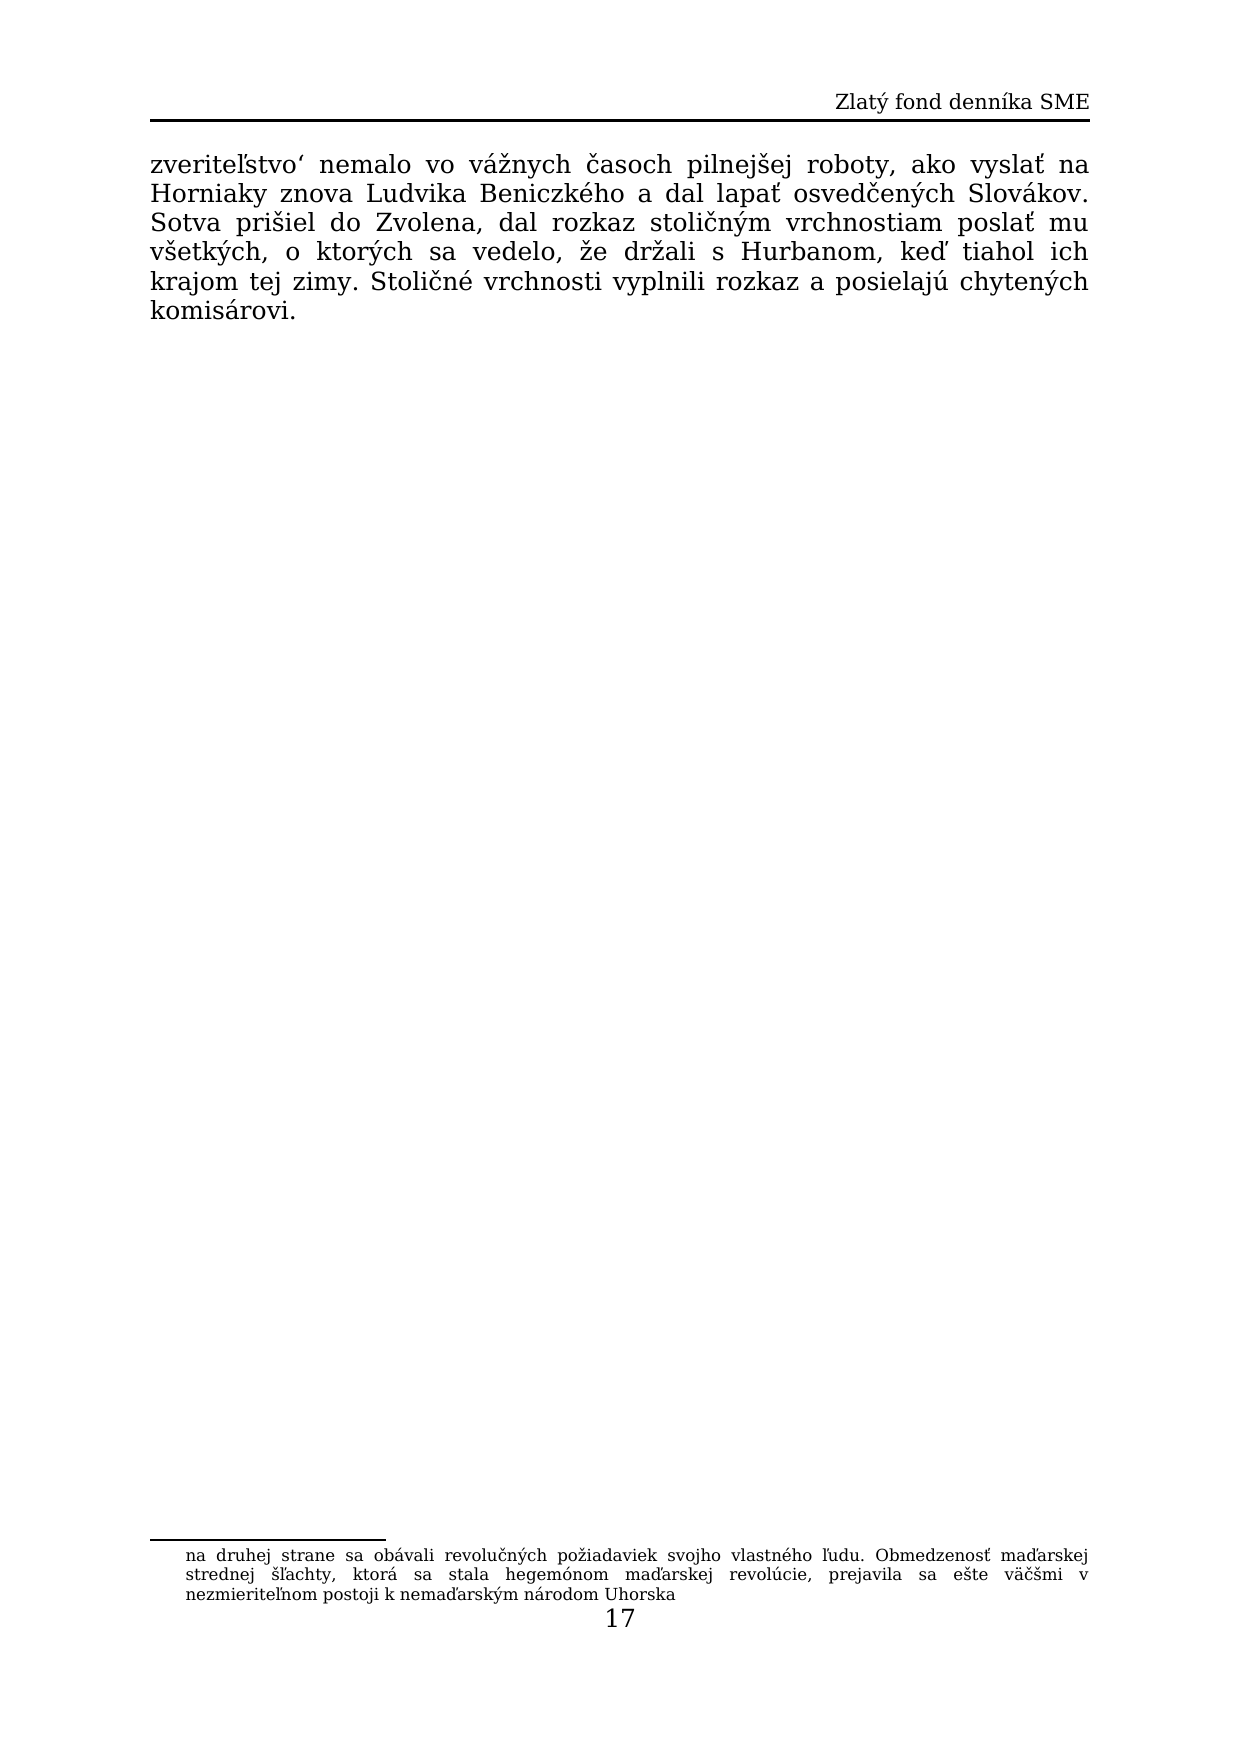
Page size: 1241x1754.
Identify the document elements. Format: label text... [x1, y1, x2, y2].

text zveriteľstvo‘ nemalo vo vážnych časoch pilnejšej roboty, ako vyslať na Horniaky znova Ludvika Beniczkého a dal lapať osvedčených Slovákov. Sotva prišiel do Zvolena, dal rozkaz stoličným vrchnostiam poslať mu všetkých, o ktorých sa vedelo, že držali s Hurbanom, keď tiahol ich krajom tej zimy. Stoličné vrchnosti vyplnili rozkaz a posielajú chytených komisárovi. [150, 150, 1090, 325]
text na druhej strane sa obávali revolučných požiadaviek svojho vlastného ľudu. Obmedzenosť maďarskej strednej šľachty, ktorá sa stala hegemónom maďarskej revolúcie, prejavila sa ešte väčšmi v nezmieriteľnom postoji k nemaďarským národom Uhorska [150, 1546, 1090, 1604]
